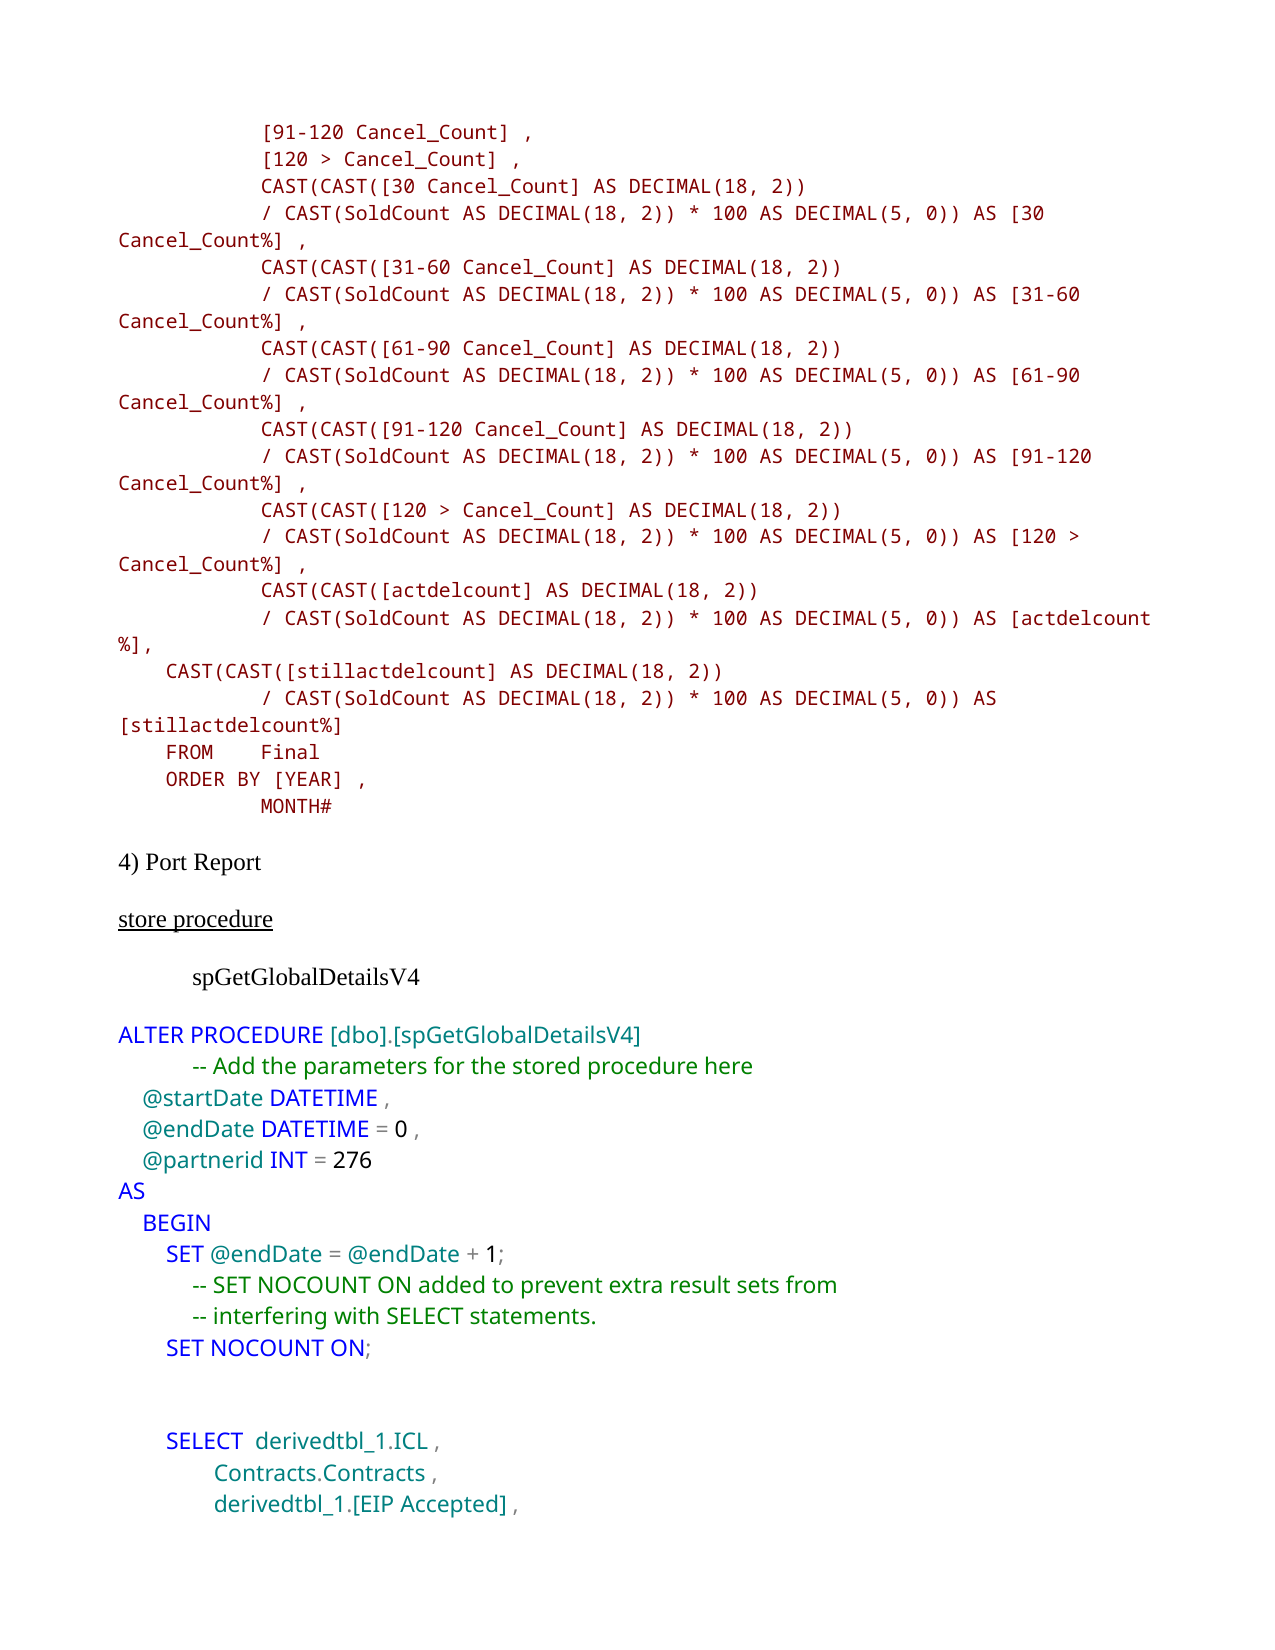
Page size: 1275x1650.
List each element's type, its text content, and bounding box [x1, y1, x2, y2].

text -- SET NOCOUNT ON added to prevent extra result sets from [118, 1269, 1157, 1300]
text spGetGlobalDetailsV4 [118, 962, 1157, 990]
text -- Add the parameters for the stored procedure here [118, 1050, 1157, 1082]
text SET NOCOUNT ON; [118, 1332, 1157, 1363]
text / CAST(SoldCount AS DECIMAL(18, 2)) * 100 AS DECIMAL(5, 0)) AS [stillactdelcount%] [118, 685, 1157, 739]
text FROM Final [118, 739, 1157, 766]
text @startDate DATETIME , [118, 1082, 1157, 1113]
text CAST(CAST([actdelcount] AS DECIMAL(18, 2)) [118, 577, 1157, 604]
text / CAST(SoldCount AS DECIMAL(18, 2)) * 100 AS DECIMAL(5, 0)) AS [91-120 Cancel_Count%] , [118, 442, 1157, 496]
text Contracts.Contracts , [118, 1457, 1157, 1488]
text [120 > Cancel_Count] , [118, 145, 1157, 172]
text / CAST(SoldCount AS DECIMAL(18, 2)) * 100 AS DECIMAL(5, 0)) AS [61-90 Cancel_Count%] , [118, 361, 1157, 415]
text SELECT derivedtbl_1.ICL , [118, 1425, 1157, 1457]
text CAST(CAST([61-90 Cancel_Count] AS DECIMAL(18, 2)) [118, 334, 1157, 361]
text CAST(CAST([31-60 Cancel_Count] AS DECIMAL(18, 2)) [118, 253, 1157, 280]
text CAST(CAST([30 Cancel_Count] AS DECIMAL(18, 2)) [118, 172, 1157, 199]
text / CAST(SoldCount AS DECIMAL(18, 2)) * 100 AS DECIMAL(5, 0)) AS [actdelcount%], [118, 604, 1157, 658]
text MONTH# [118, 793, 1157, 819]
text 4) Port Report [118, 847, 1157, 875]
text BEGIN [118, 1207, 1157, 1238]
text store procedure [118, 904, 1157, 933]
text / CAST(SoldCount AS DECIMAL(18, 2)) * 100 AS DECIMAL(5, 0)) AS [30 Cancel_Count%] , [118, 199, 1157, 253]
text AS [118, 1175, 1157, 1207]
text ALTER PROCEDURE [dbo].[spGetGlobalDetailsV4] [118, 1019, 1157, 1050]
text SET @endDate = @endDate + 1; [118, 1238, 1157, 1269]
text @partnerid INT = 276 [118, 1144, 1157, 1175]
text ORDER BY [YEAR] , [118, 766, 1157, 793]
text [91-120 Cancel_Count] , [118, 118, 1157, 145]
text @endDate DATETIME = 0 , [118, 1113, 1157, 1144]
text derivedtbl_1.[EIP Accepted] , [118, 1488, 1157, 1519]
text / CAST(SoldCount AS DECIMAL(18, 2)) * 100 AS DECIMAL(5, 0)) AS [31-60 Cancel_Count%] , [118, 280, 1157, 334]
text -- interfering with SELECT statements. [118, 1300, 1157, 1332]
text CAST(CAST([120 > Cancel_Count] AS DECIMAL(18, 2)) [118, 496, 1157, 523]
text CAST(CAST([stillactdelcount] AS DECIMAL(18, 2)) [118, 658, 1157, 685]
text / CAST(SoldCount AS DECIMAL(18, 2)) * 100 AS DECIMAL(5, 0)) AS [120 > Cancel_Count%] , [118, 523, 1157, 577]
text CAST(CAST([91-120 Cancel_Count] AS DECIMAL(18, 2)) [118, 415, 1157, 442]
